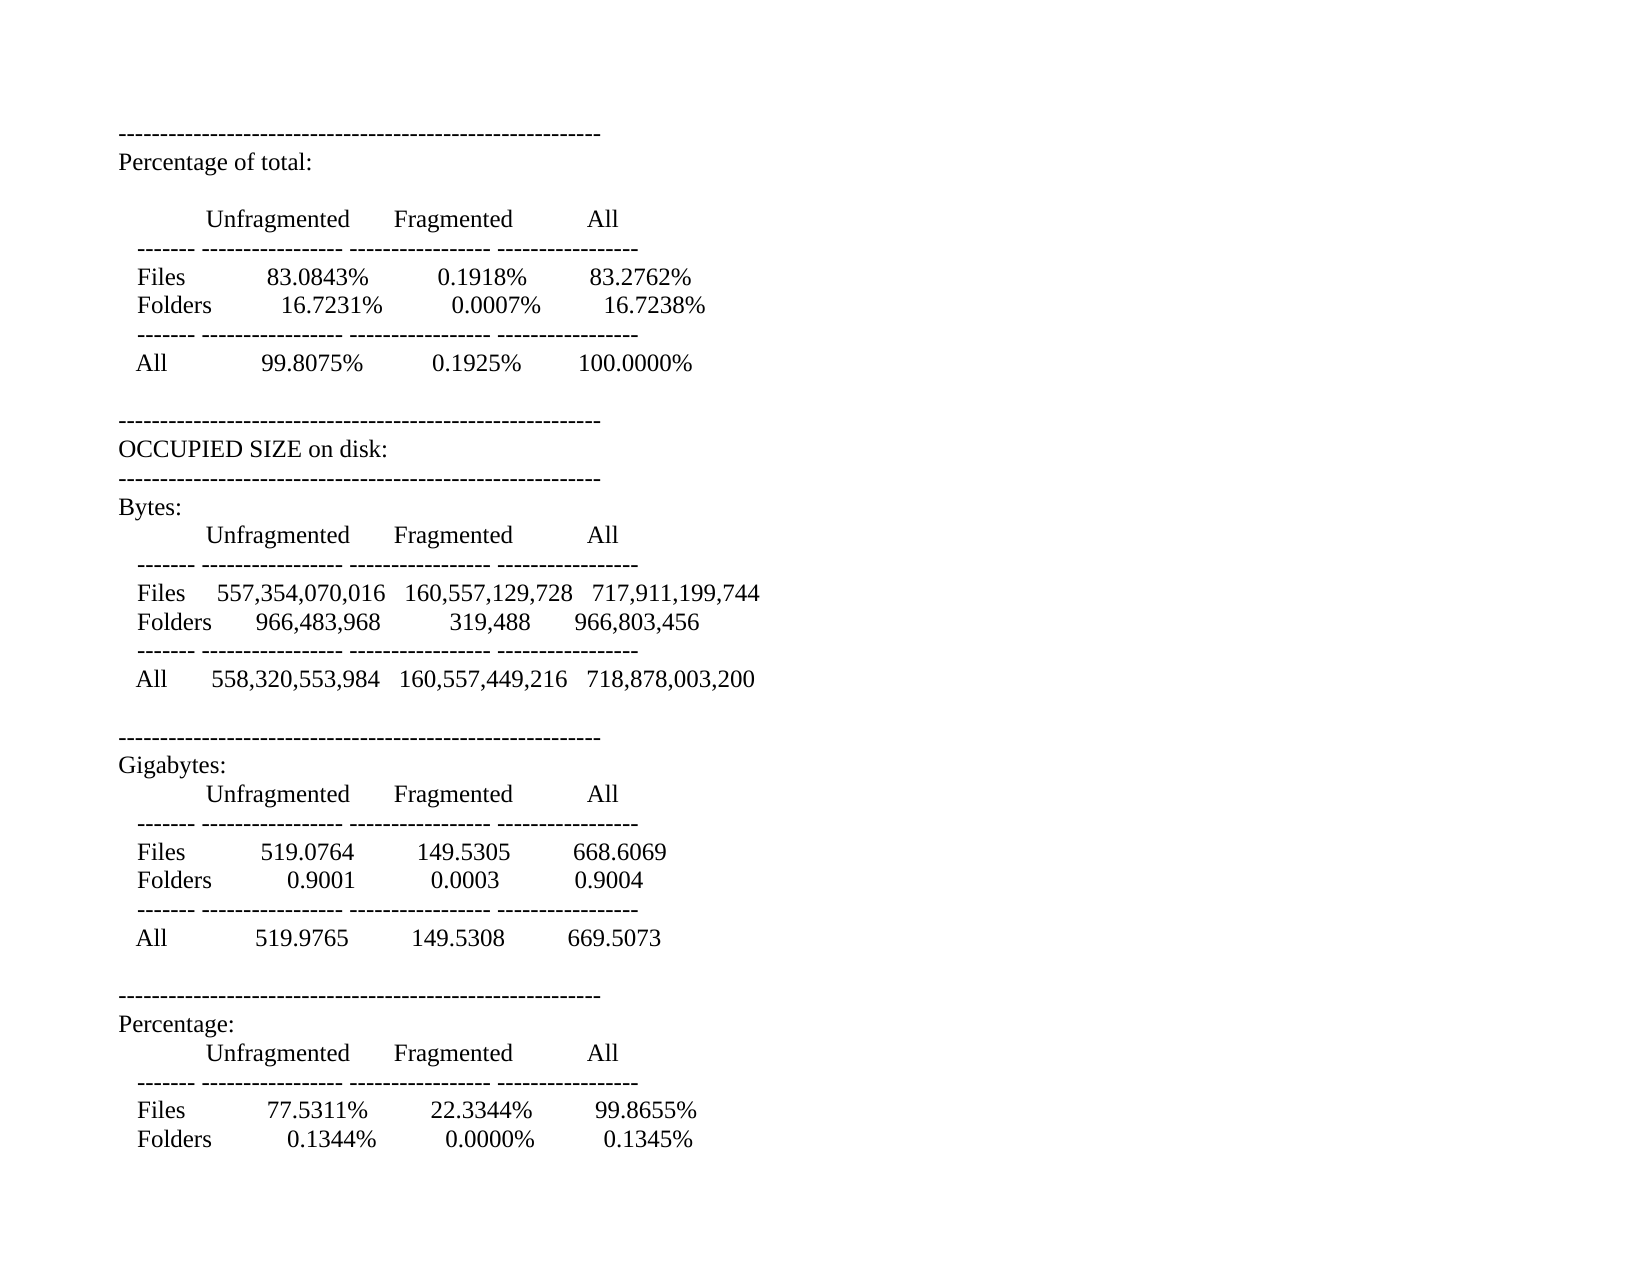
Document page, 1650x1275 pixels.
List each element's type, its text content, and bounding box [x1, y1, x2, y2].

text Files 77.5311% 22.3344% 99.8655% [118, 1096, 1532, 1124]
text Unfragmented Fragmented All [118, 779, 1532, 808]
text ------- ----------------- ----------------- ----------------- [118, 894, 1532, 923]
text Files 557,354,070,016 160,557,129,728 717,911,199,744 [118, 578, 1532, 607]
text ------- ----------------- ----------------- ----------------- [118, 636, 1532, 664]
text Folders 16.7231% 0.0007% 16.7238% [118, 291, 1532, 319]
text ------- ----------------- ----------------- ----------------- [118, 549, 1532, 578]
text ------- ----------------- ----------------- ----------------- [118, 1067, 1532, 1096]
text Percentage: [118, 1009, 1532, 1038]
text ---------------------------------------------------------- [118, 406, 1532, 434]
text ---------------------------------------------------------- [118, 463, 1532, 492]
text All 99.8075% 0.1925% 100.0000% [118, 348, 1532, 377]
text ---------------------------------------------------------- [118, 722, 1532, 751]
text Folders 0.9001 0.0003 0.9004 [118, 866, 1532, 894]
text Gigabytes: [118, 751, 1532, 779]
text Folders 0.1344% 0.0000% 0.1345% [118, 1124, 1532, 1153]
text ---------------------------------------------------------- [118, 118, 1532, 147]
text ------- ----------------- ----------------- ----------------- [118, 319, 1532, 348]
text ---------------------------------------------------------- [118, 981, 1532, 1009]
text Unfragmented Fragmented All [118, 521, 1532, 549]
text ------- ----------------- ----------------- ----------------- [118, 808, 1532, 837]
text All 558,320,553,984 160,557,449,216 718,878,003,200 [118, 664, 1532, 693]
text Files 519.0764 149.5305 668.6069 [118, 837, 1532, 866]
text Percentage of total: [118, 147, 1532, 176]
text OCCUPIED SIZE on disk: [118, 434, 1532, 463]
text Unfragmented Fragmented All [118, 204, 1532, 233]
text All 519.9765 149.5308 669.5073 [118, 923, 1532, 952]
text Folders 966,483,968 319,488 966,803,456 [118, 607, 1532, 636]
text ------- ----------------- ----------------- ----------------- [118, 233, 1532, 262]
text Bytes: [118, 492, 1532, 521]
text Unfragmented Fragmented All [118, 1038, 1532, 1067]
text Files 83.0843% 0.1918% 83.2762% [118, 262, 1532, 291]
